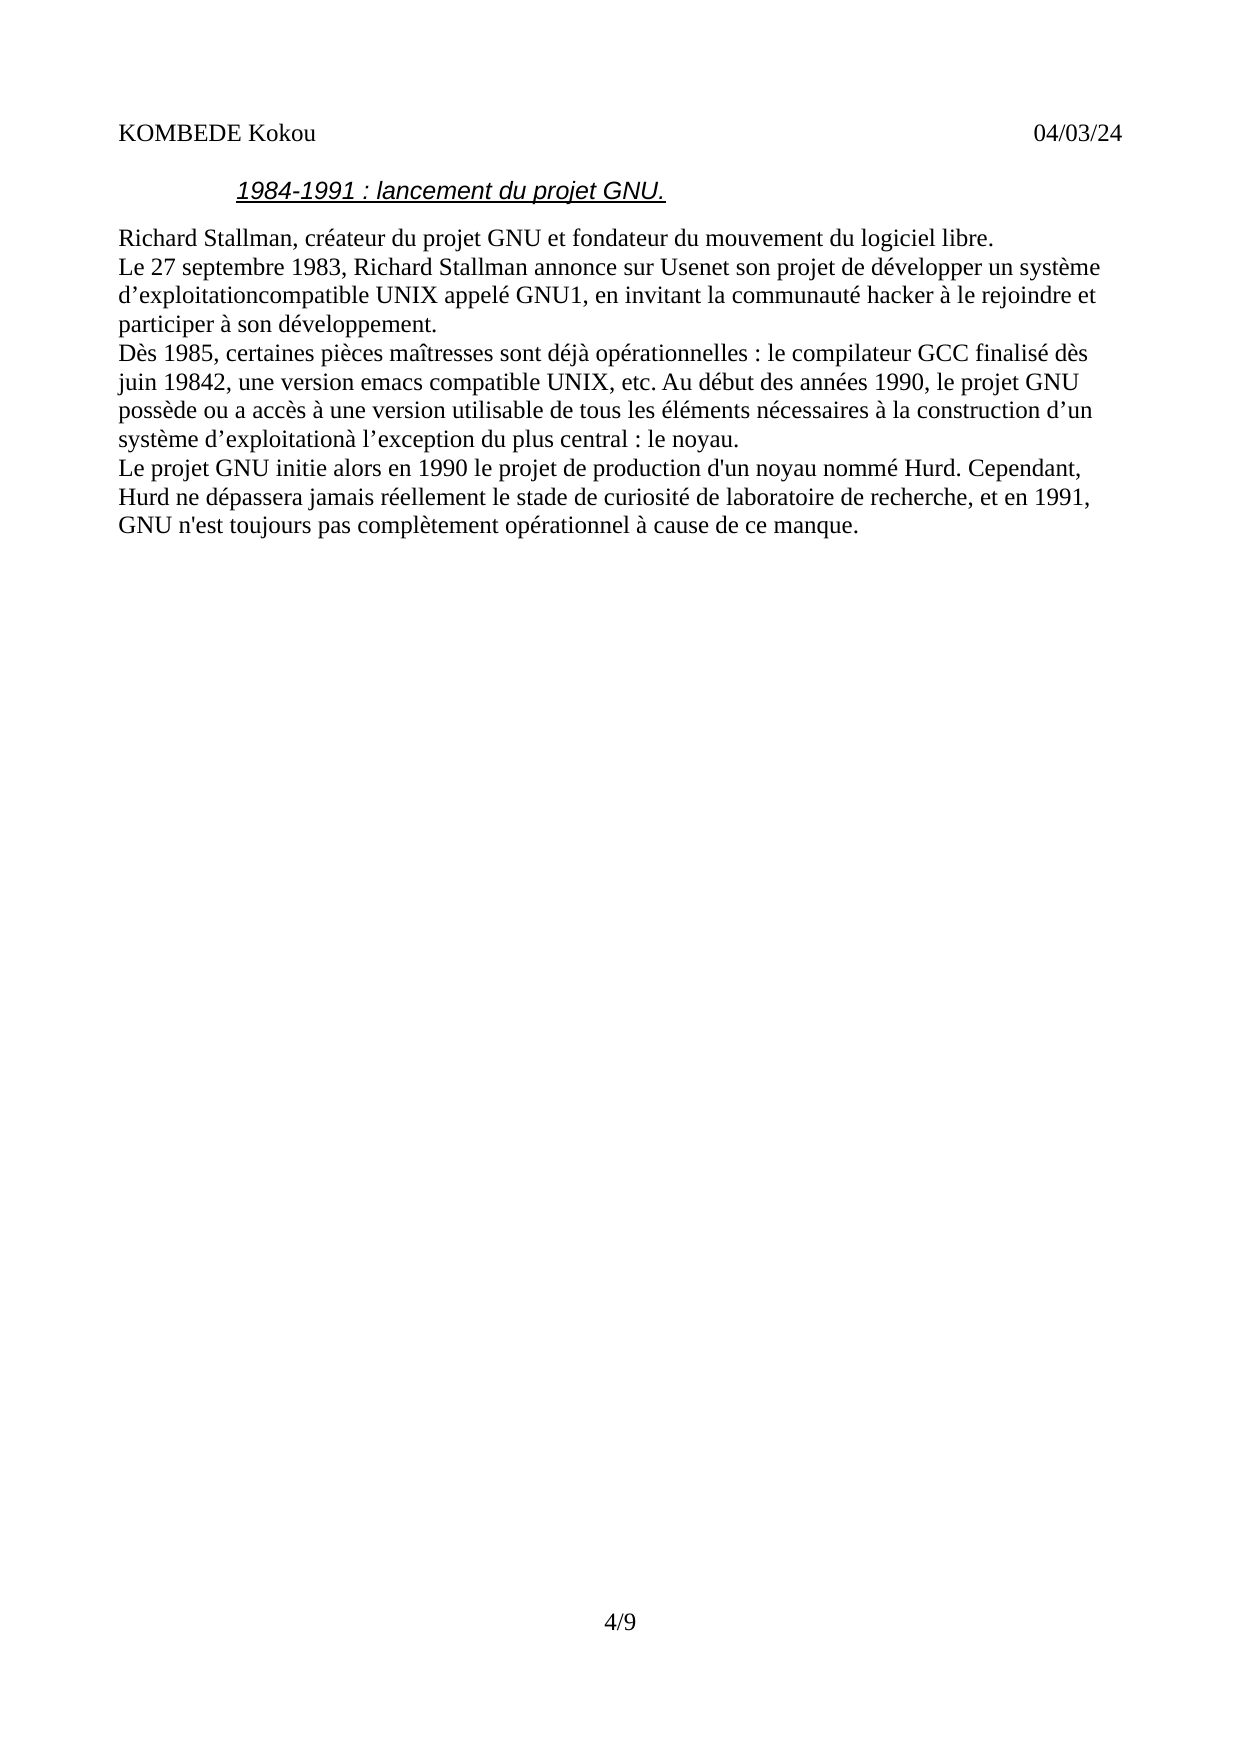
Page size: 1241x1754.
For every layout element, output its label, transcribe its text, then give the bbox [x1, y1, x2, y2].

text Dès 1985, certaines pièces maîtresses sont déjà opérationnelles : le compilateur GCC finalisé dès juin 19842, une version emacs compatible UNIX, etc. Au début des années 1990, le projet GNU possède ou a accès à une version utilisable de tous les éléments nécessaires à la construction d’un système d’exploitationà l’exception du plus central : le noyau. [118, 338, 1122, 453]
text Le projet GNU initie alors en 1990 le projet de production d'un noyau nommé Hurd. Cependant, Hurd ne dépassera jamais réellement le stade de curiosité de laboratoire de recherche, et en 1991, GNU n'est toujours pas complètement opérationnel à cause de ce manque. [118, 453, 1122, 539]
subtitle 1984-1991 : lancement du projet GNU. [236, 176, 1122, 205]
text Le 27 septembre 1983, Richard Stallman annonce sur Usenet son projet de développer un système d’exploitationcompatible UNIX appelé GNU1, en invitant la communauté hacker à le rejoindre et participer à son développement. [118, 252, 1122, 338]
text Richard Stallman, créateur du projet GNU et fondateur du mouvement du logiciel libre. [118, 223, 1122, 252]
